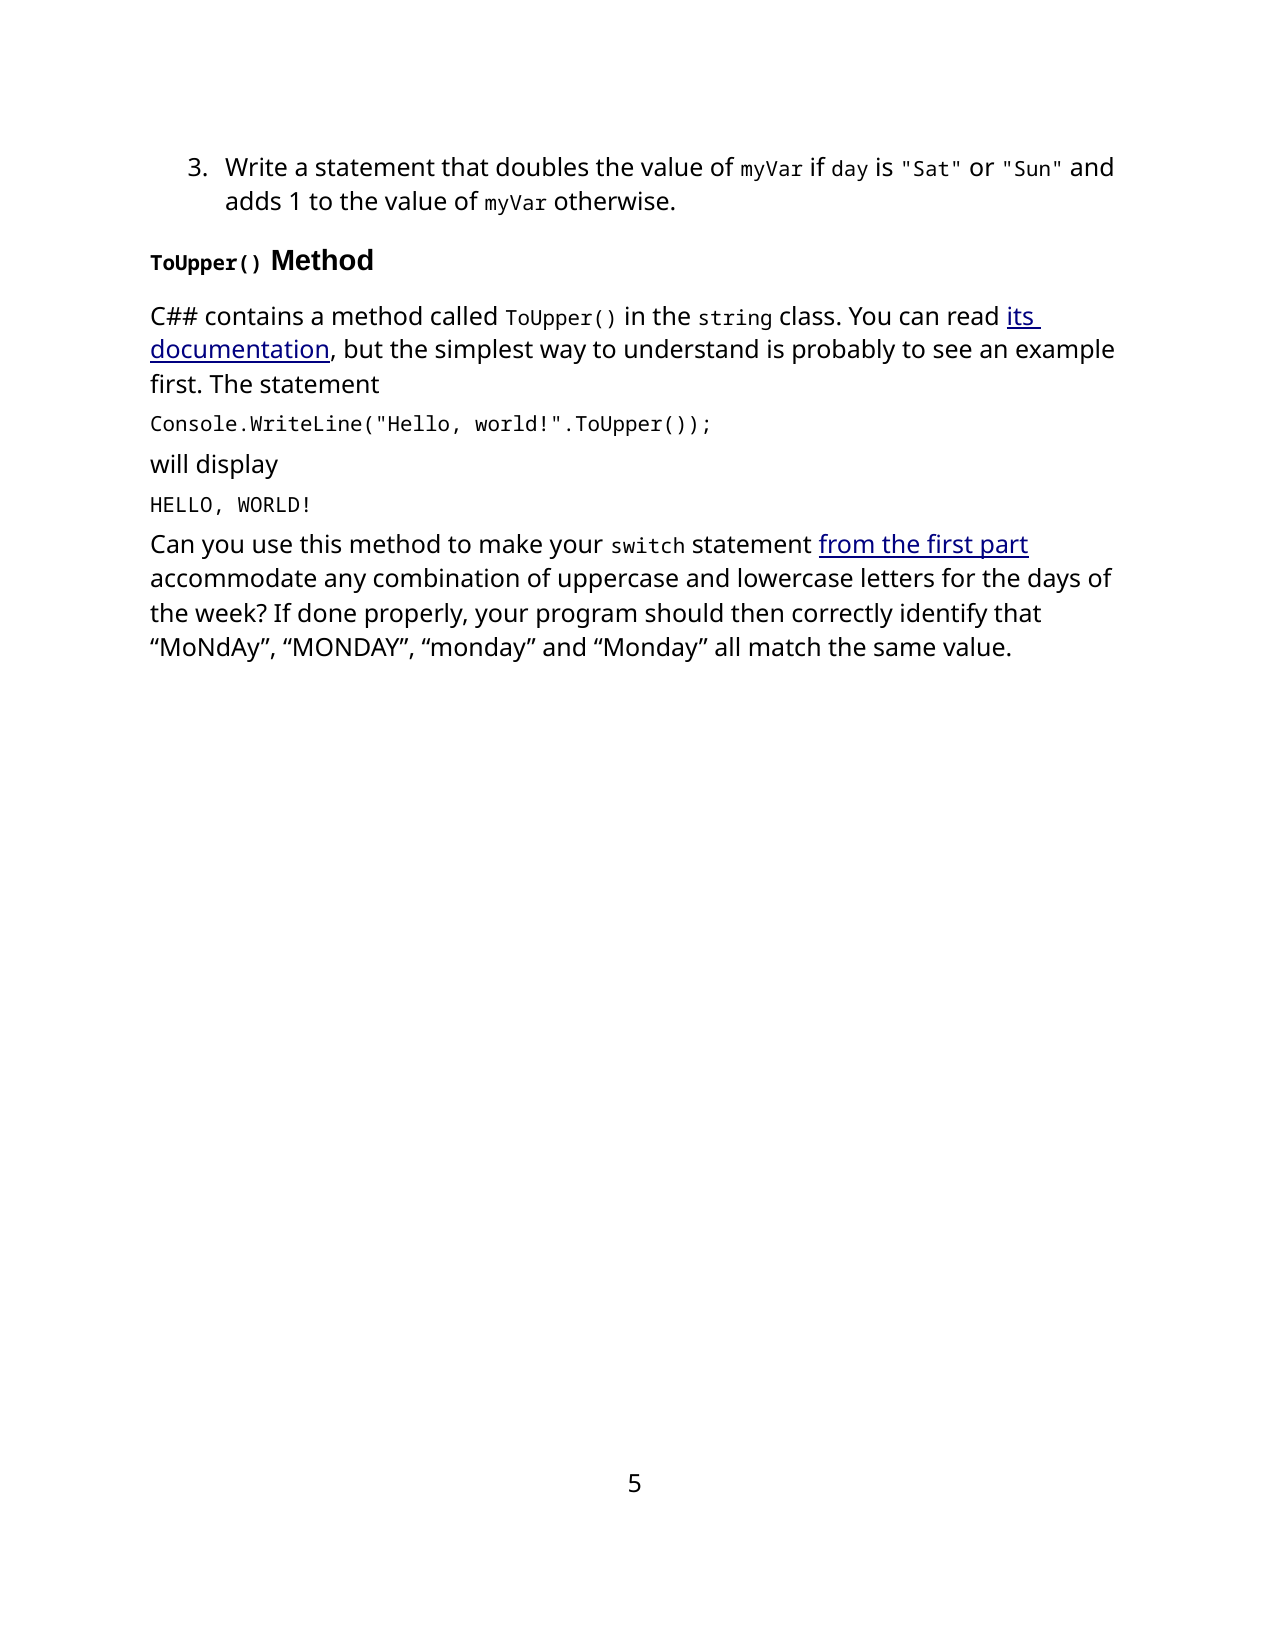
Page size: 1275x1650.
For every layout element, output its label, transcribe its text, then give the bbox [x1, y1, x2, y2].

text HELLO, WORLD! [150, 490, 1125, 518]
list Write a statement that doubles the value of myVar if day is "Sat" or "Sun" and adds 1 to the value of myVar otherwise. [187, 150, 1125, 218]
text C## contains a method called ToUpper() in the string class. You can read its documentation, but the simplest way to understand is probably to see an example first. The statement [150, 298, 1125, 400]
text Can you use this method to make your switch statement from the first part accommodate any combination of uppercase and lowercase letters for the days of the week? If done properly, your program should then correctly identify that “MoNdAy”, “MONDAY”, “monday” and “Monday” all match the same value. [150, 527, 1125, 663]
subtitle ToUpper() Method [150, 243, 1125, 277]
text Console.WriteLine("Hello, world!".ToUpper()); [150, 409, 1125, 438]
text will display [150, 447, 1125, 481]
